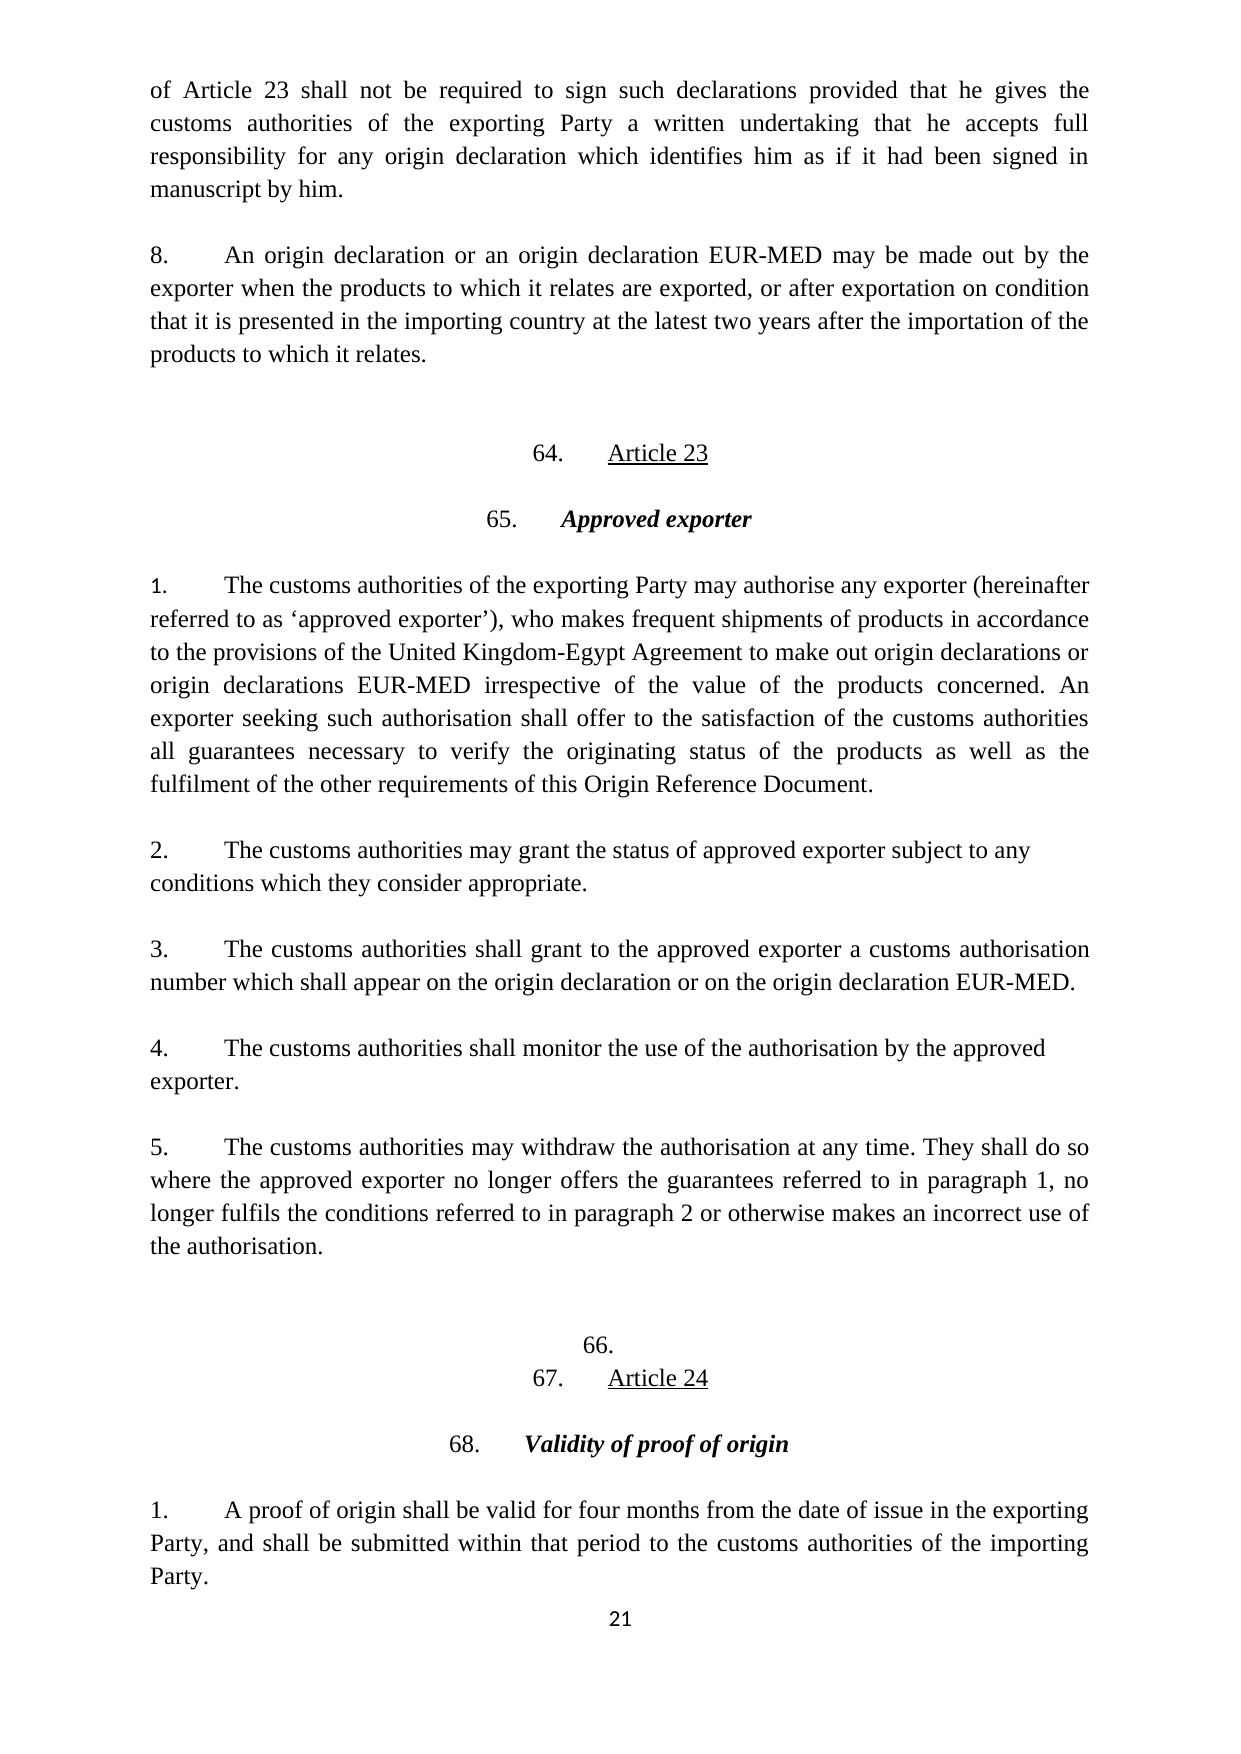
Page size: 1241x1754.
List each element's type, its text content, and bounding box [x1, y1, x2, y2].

list The customs authorities shall monitor the use of the authorisation by the approved exporter. [150, 1033, 1090, 1095]
list The customs authorities may withdraw the authorisation at any time. They shall do so where the approved exporter no longer offers the guarantees referred to in paragraph 1, no longer fulfils the conditions referred to in paragraph 2 or otherwise makes an incorrect use of the authorisation. [150, 1132, 1090, 1260]
list The customs authorities of the exporting Party may authorise any exporter (hereinafter referred to as ‘approved exporter’), who makes frequent shipments of products in accordance to the provisions of the United Kingdom-Egypt Agreement to make out origin declarations or origin declarations EUR-MED irrespective of the value of the products concerned. An exporter seeking such authorisation shall offer to the satisfaction of the customs authorities all guarantees necessary to verify the originating status of the products as well as the fulfilment of the other requirements of this Origin Reference Document. [150, 570, 1090, 797]
subtitle Article 23 [150, 438, 1090, 467]
subtitle Approved exporter [150, 504, 1090, 533]
subtitle Article 24 [150, 1363, 1090, 1392]
list An origin declaration or an origin declaration EUR-MED may be made out by the exporter when the products to which it relates are exported, or after exportation on condition that it is presented in the importing country at the latest two years after the importation of the products to which it relates. [150, 240, 1090, 368]
subtitle Validity of proof of origin [150, 1429, 1090, 1458]
list The customs authorities may grant the status of approved exporter subject to any conditions which they consider appropriate. [150, 835, 1090, 897]
list The customs authorities shall grant to the approved exporter a customs authorisation number which shall appear on the origin declaration or on the origin declaration EUR-MED. [150, 934, 1090, 996]
list A proof of origin shall be valid for four months from the date of issue in the exporting Party, and shall be submitted within that period to the customs authorities of the importing Party. [150, 1495, 1090, 1590]
list of Article 23 shall not be required to sign such declarations provided that he gives the customs authorities of the exporting Party a written undertaking that he accepts full responsibility for any origin declaration which identifies him as if it had been signed in manuscript by him. [150, 75, 1090, 203]
